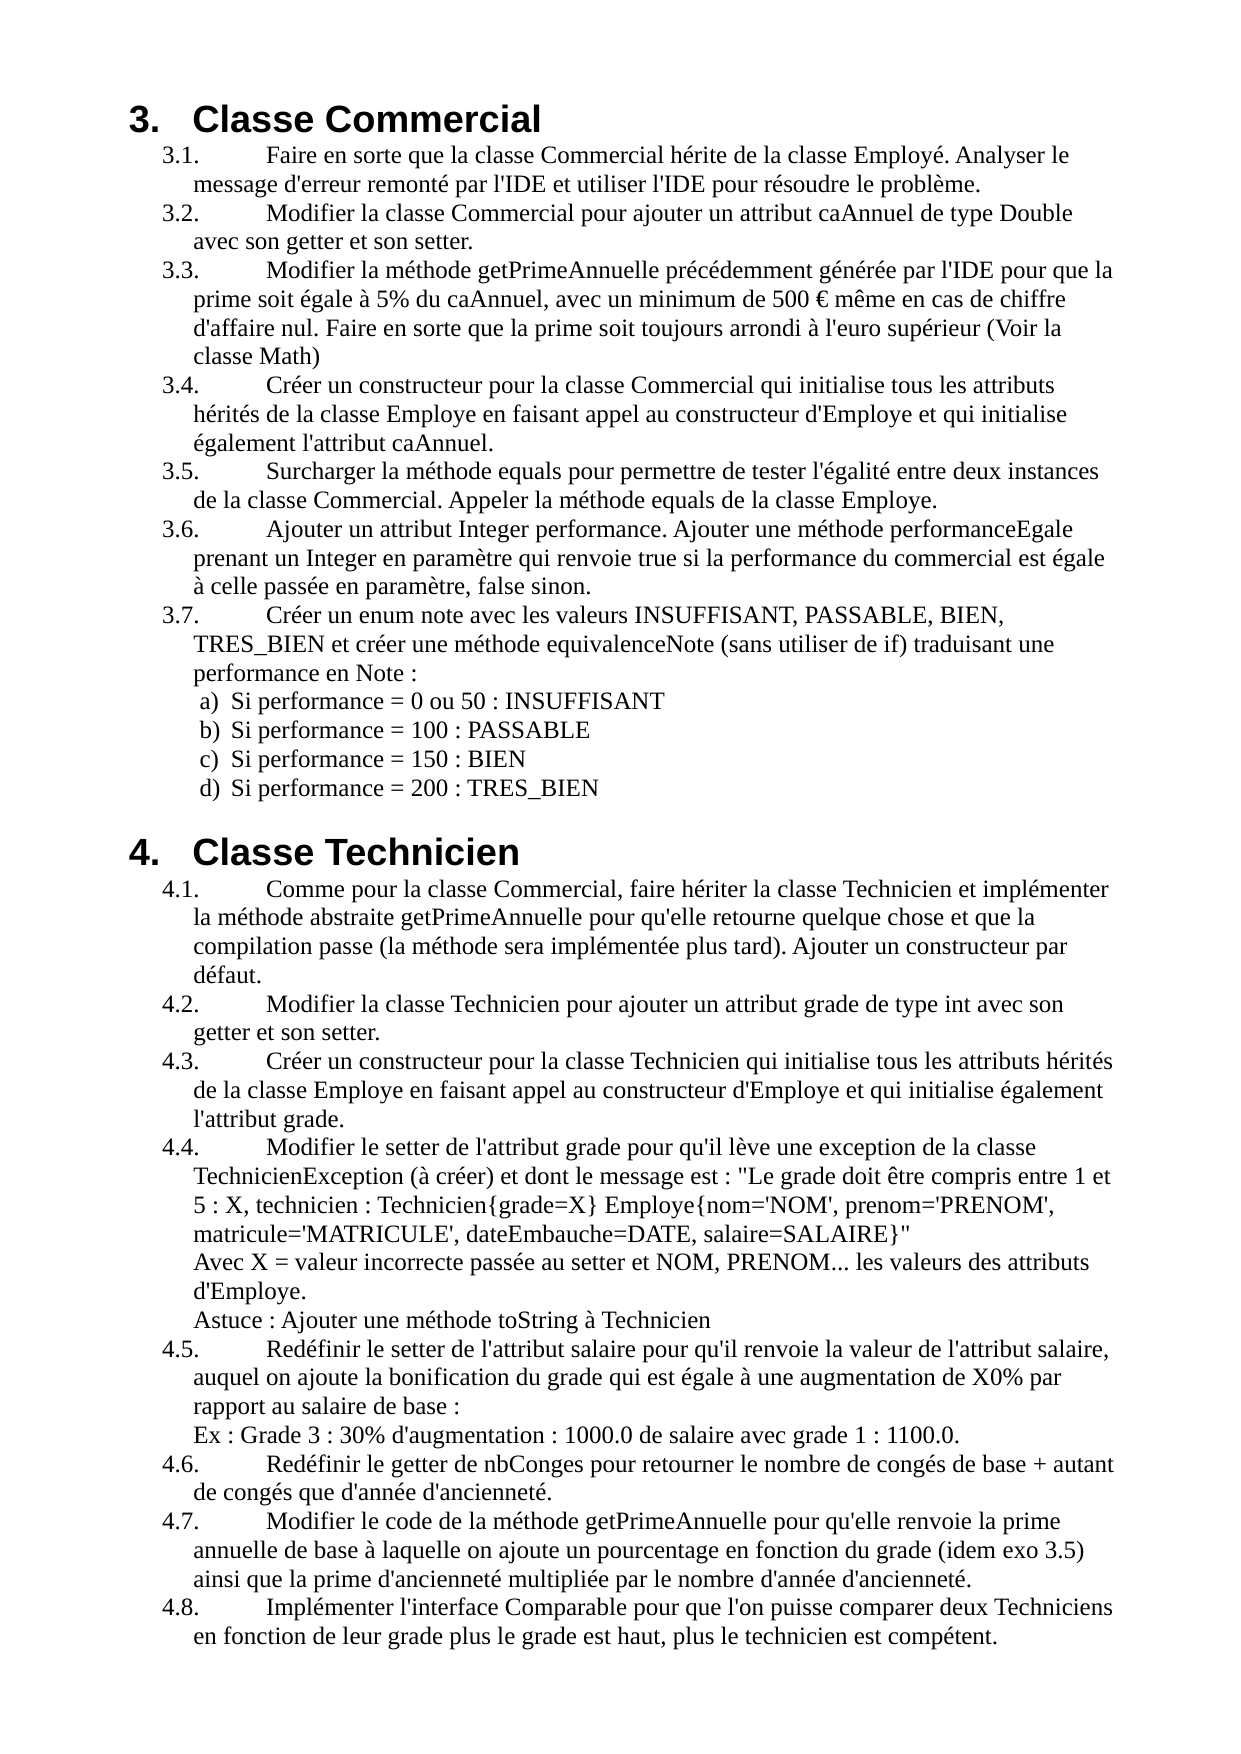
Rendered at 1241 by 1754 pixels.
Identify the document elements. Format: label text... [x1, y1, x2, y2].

list Si performance = 150 : BIEN [193, 744, 1122, 773]
list Si performance = 100 : PASSABLE [193, 715, 1122, 744]
list Astuce : Ajouter une méthode toString à Technicien [156, 1305, 1122, 1334]
list Modifier la classe Commercial pour ajouter un attribut caAnnuel de type Double avec son getter et son setter. [156, 198, 1122, 255]
list Si performance = 200 : TRES_BIEN [193, 773, 1122, 801]
list Modifier la classe Technicien pour ajouter un attribut grade de type int avec son getter et son setter. [156, 989, 1122, 1046]
list Implémenter l'interface Comparable pour que l'on puisse comparer deux Techniciens en fonction de leur grade plus le grade est haut, plus le technicien est compétent. [156, 1592, 1122, 1650]
list Redéfinir le getter de nbConges pour retourner le nombre de congés de base + autant de congés que d'année d'ancienneté. [156, 1449, 1122, 1506]
list Avec X = valeur incorrecte passée au setter et NOM, PRENOM... les valeurs des attributs d'Employe. [156, 1247, 1122, 1305]
list Surcharger la méthode equals pour permettre de tester l'égalité entre deux instances de la classe Commercial. Appeler la méthode equals de la classe Employe. [156, 456, 1122, 514]
list Créer un constructeur pour la classe Technicien qui initialise tous les attributs hérités de la classe Employe en faisant appel au constructeur d'Employe et qui initialise également l'attribut grade. [156, 1046, 1122, 1132]
list Si performance = 0 ou 50 : INSUFFISANT [193, 686, 1122, 715]
list Classe Commercial [118, 96, 1122, 140]
list Classe Technicien [118, 830, 1122, 874]
list auquel on ajoute la bonification du grade qui est égale à une augmentation de X0% par rapport au salaire de base : [156, 1362, 1122, 1420]
list Créer un enum note avec les valeurs INSUFFISANT, PASSABLE, BIEN, TRES_BIEN et créer une méthode equivalenceNote (sans utiliser de if) traduisant une performance en Note : [156, 600, 1122, 686]
list Faire en sorte que la classe Commercial hérite de la classe Employé. Analyser le message d'erreur remonté par l'IDE et utiliser l'IDE pour résoudre le problème. [156, 140, 1122, 198]
list Modifier la méthode getPrimeAnnuelle précédemment générée par l'IDE pour que la prime soit égale à 5% du caAnnuel, avec un minimum de 500 € même en cas de chiffre d'affaire nul. Faire en sorte que la prime soit toujours arrondi à l'euro supérieur (Voir la classe Math) [156, 255, 1122, 370]
list Modifier le setter de l'attribut grade pour qu'il lève une exception de la classe TechnicienException (à créer) et dont le message est : "Le grade doit être compris entre 1 et 5 : X, technicien : Technicien{grade=X} Employe{nom='NOM', prenom='PRENOM', matricule='MATRICULE', dateEmbauche=DATE, salaire=SALAIRE}" [156, 1132, 1122, 1247]
list Modifier le code de la méthode getPrimeAnnuelle pour qu'elle renvoie la prime annuelle de base à laquelle on ajoute un pourcentage en fonction du grade (idem exo 3.5) ainsi que la prime d'ancienneté multipliée par le nombre d'année d'ancienneté. [156, 1506, 1122, 1592]
list Créer un constructeur pour la classe Commercial qui initialise tous les attributs hérités de la classe Employe en faisant appel au constructeur d'Employe et qui initialise également l'attribut caAnnuel. [156, 370, 1122, 456]
list Ajouter un attribut Integer performance. Ajouter une méthode performanceEgale prenant un Integer en paramètre qui renvoie true si la performance du commercial est égale à celle passée en paramètre, false sinon. [156, 514, 1122, 600]
list Ex : Grade 3 : 30% d'augmentation : 1000.0 de salaire avec grade 1 : 1100.0. [156, 1420, 1122, 1449]
list Redéfinir le setter de l'attribut salaire pour qu'il renvoie la valeur de l'attribut salaire, [156, 1334, 1122, 1362]
list Comme pour la classe Commercial, faire hériter la classe Technicien et implémenter la méthode abstraite getPrimeAnnuelle pour qu'elle retourne quelque chose et que la compilation passe (la méthode sera implémentée plus tard). Ajouter un constructeur par défaut. [156, 874, 1122, 989]
